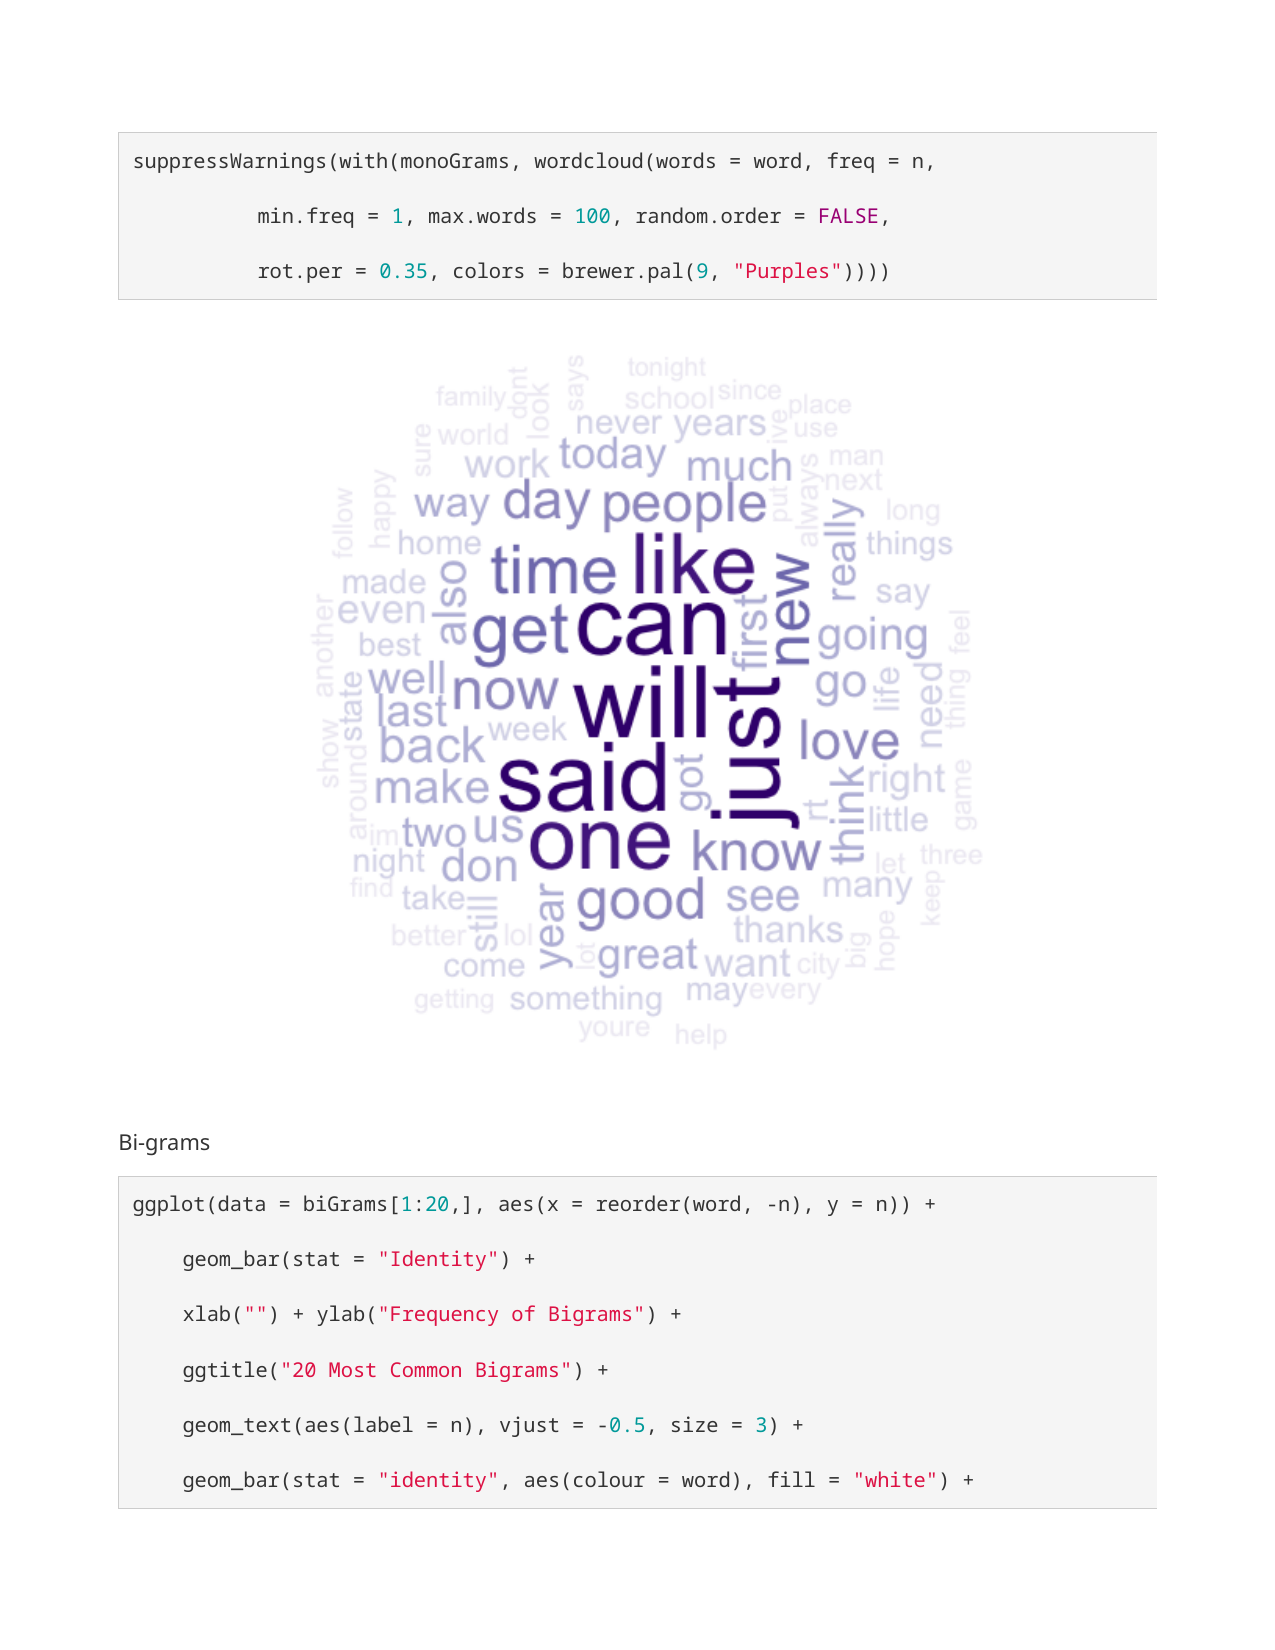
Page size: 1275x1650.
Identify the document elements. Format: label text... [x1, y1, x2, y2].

text xlab("") + ylab("Frequency of Bigrams") + [119, 1286, 1157, 1328]
text geom_text(aes(label = n), vjust = -0.5, size = 3) + [119, 1396, 1157, 1439]
text geom_bar(stat = "Identity") + [119, 1231, 1157, 1273]
text ggplot(data = biGrams[1:20,], aes(x = reorder(word, -n), y = n)) + [119, 1177, 1157, 1217]
text rot.per = 0.35, colors = brewer.pal(9, "Purples")))) [119, 242, 1157, 299]
subtitle Bi-grams [118, 1127, 1157, 1157]
text geom_bar(stat = "identity", aes(colour = word), fill = "white") + [119, 1452, 1157, 1508]
text suppressWarnings(with(monoGrams, wordcloud(words = word, freq = n, [119, 133, 1157, 174]
picture [118, 326, 1169, 1077]
text ggtitle("20 Most Common Bigrams") + [119, 1341, 1157, 1383]
text min.freq = 1, max.words = 100, random.order = FALSE, [119, 187, 1157, 229]
